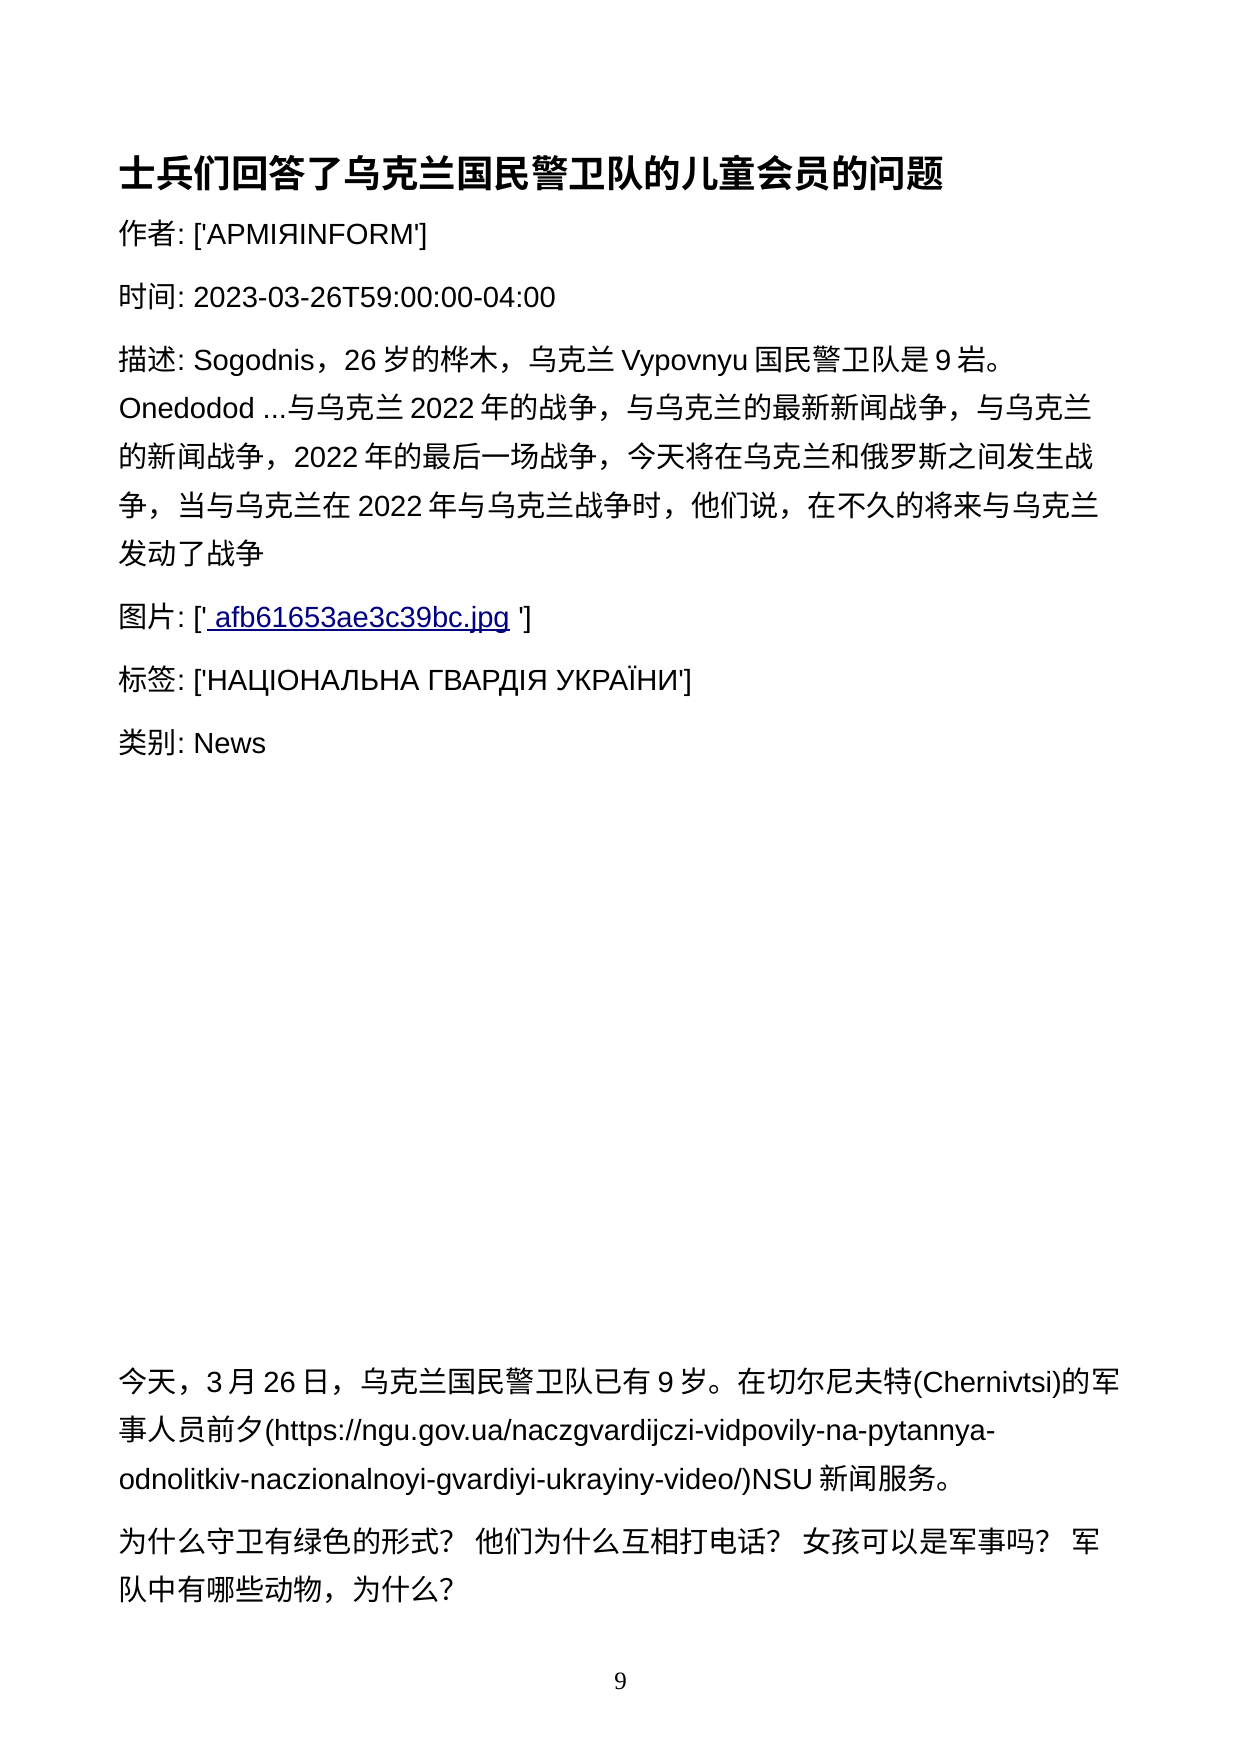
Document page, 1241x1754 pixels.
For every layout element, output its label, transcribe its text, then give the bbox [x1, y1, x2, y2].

text 作者: ['АРМІЯINFORM'] [118, 210, 1122, 253]
text 图片: [' afb61653ae3c39bc.jpg '] [118, 594, 1122, 636]
text 标签: ['НАЦІОНАЛЬНА ГВАРДІЯ УКРАЇНИ'] [118, 657, 1122, 699]
subtitle 士兵们回答了乌克兰国民警卫队的儿童会员的问题 [118, 143, 1122, 198]
text 今天，3月26日，乌克兰国民警卫队已有9岁。在切尔尼夫特(Chernivtsi)的军事人员前夕(https://ngu.gov.ua/naczgvardijczi-vidpovily-na-pytannya-odnolitkiv-naczionalnoyi-gvardiyi-ukrayiny-video/)NSU新闻服务。 [118, 783, 1122, 1498]
text 为什么守卫有绿色的形式？ 他们为什么互相打电话？ 女孩可以是军事吗？ 军队中有哪些动物，为什么？ [118, 1518, 1122, 1609]
text 时间: 2023-03-26T59:00:00-04:00 [118, 273, 1122, 316]
text 描述: Sogodnis，26岁的桦木，乌克兰Vypovnyu国民警卫队是9岩。 Onedodod ...与乌克兰2022年的战争，与乌克兰的最新新闻战争，与乌克兰的新闻战争，2022年的最后一场战争，今天将在乌克兰和俄罗斯之间发生战争，当与乌克兰在2022年与乌克兰战争时，他们说，在不久的将来与乌克兰发动了战争 [118, 337, 1122, 573]
text 类别: News [118, 720, 1122, 762]
